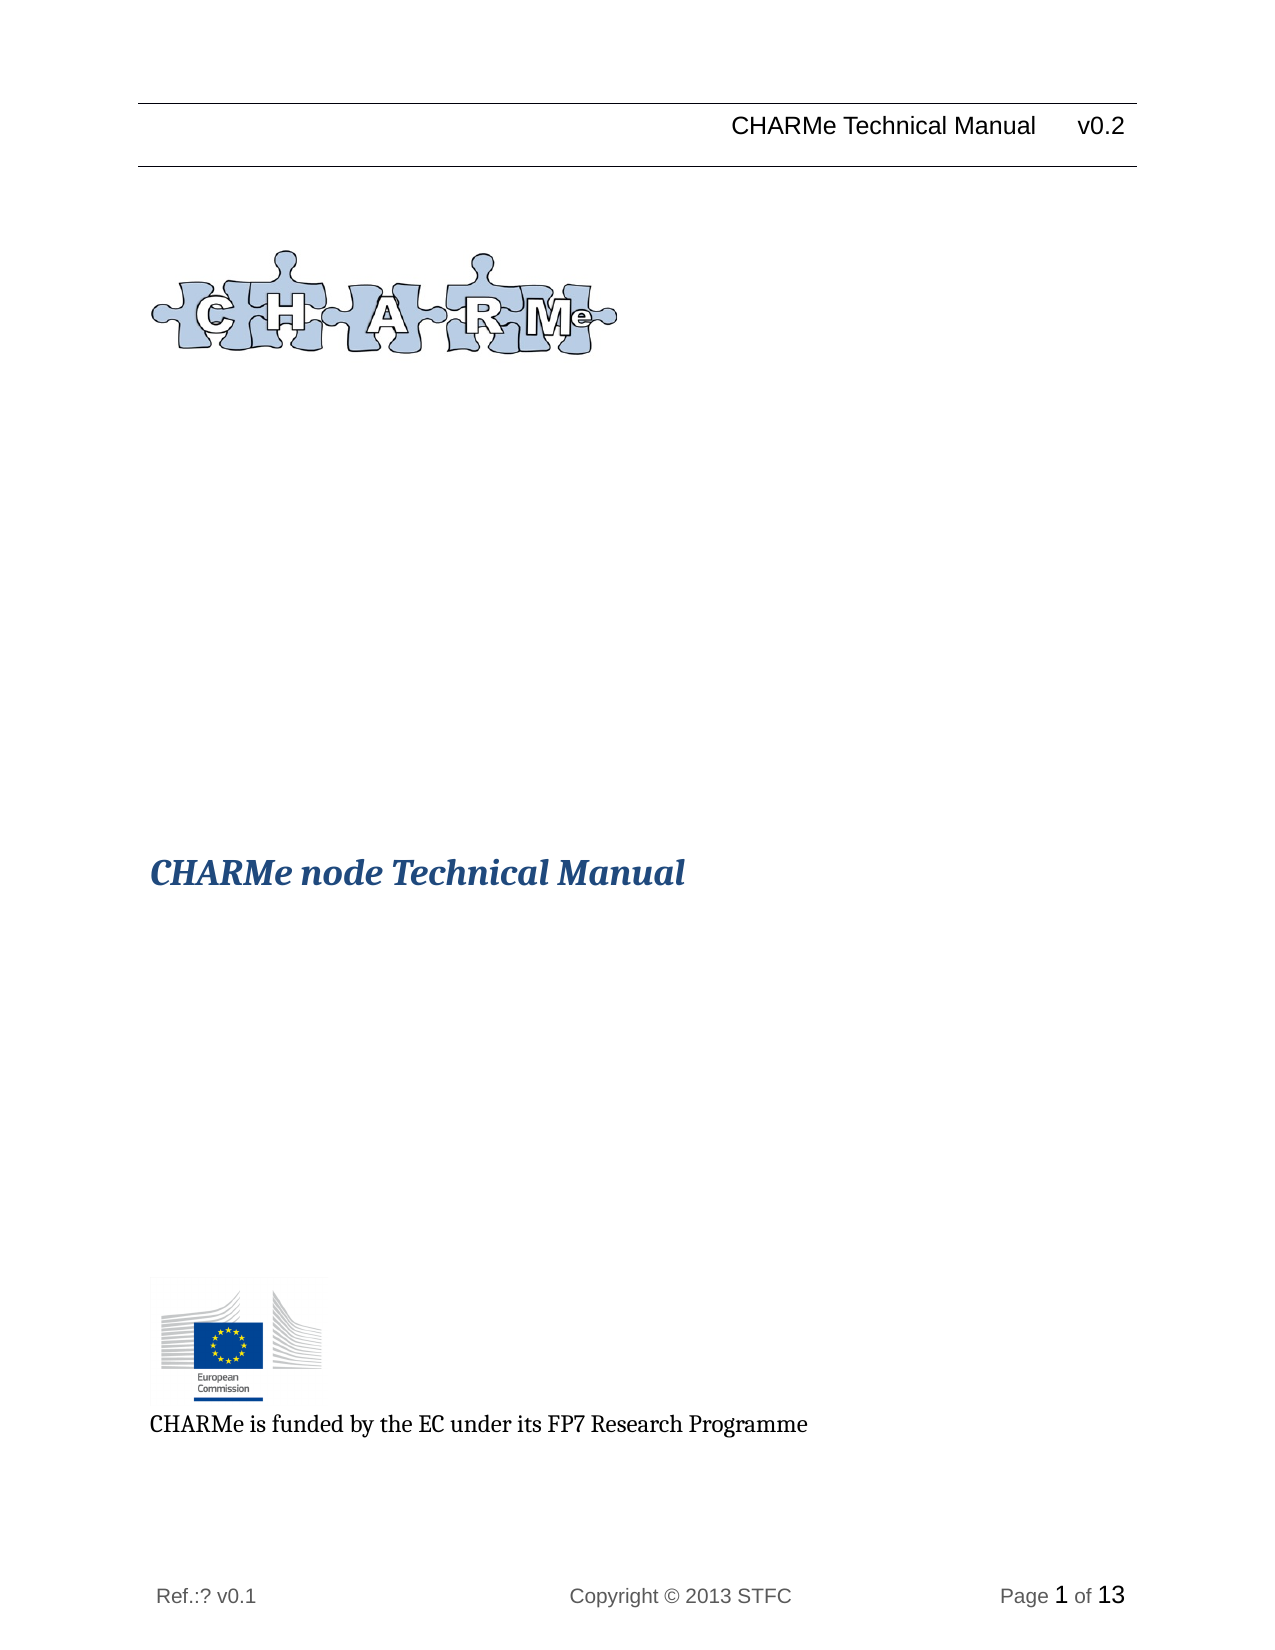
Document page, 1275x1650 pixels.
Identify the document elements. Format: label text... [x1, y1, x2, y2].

text CHARMe is funded by the EC under its FP7 Research Programme [150, 1245, 1125, 1438]
text CHARMe node Technical Manual [150, 851, 1125, 894]
picture [150, 250, 618, 382]
picture [150, 1277, 329, 1406]
